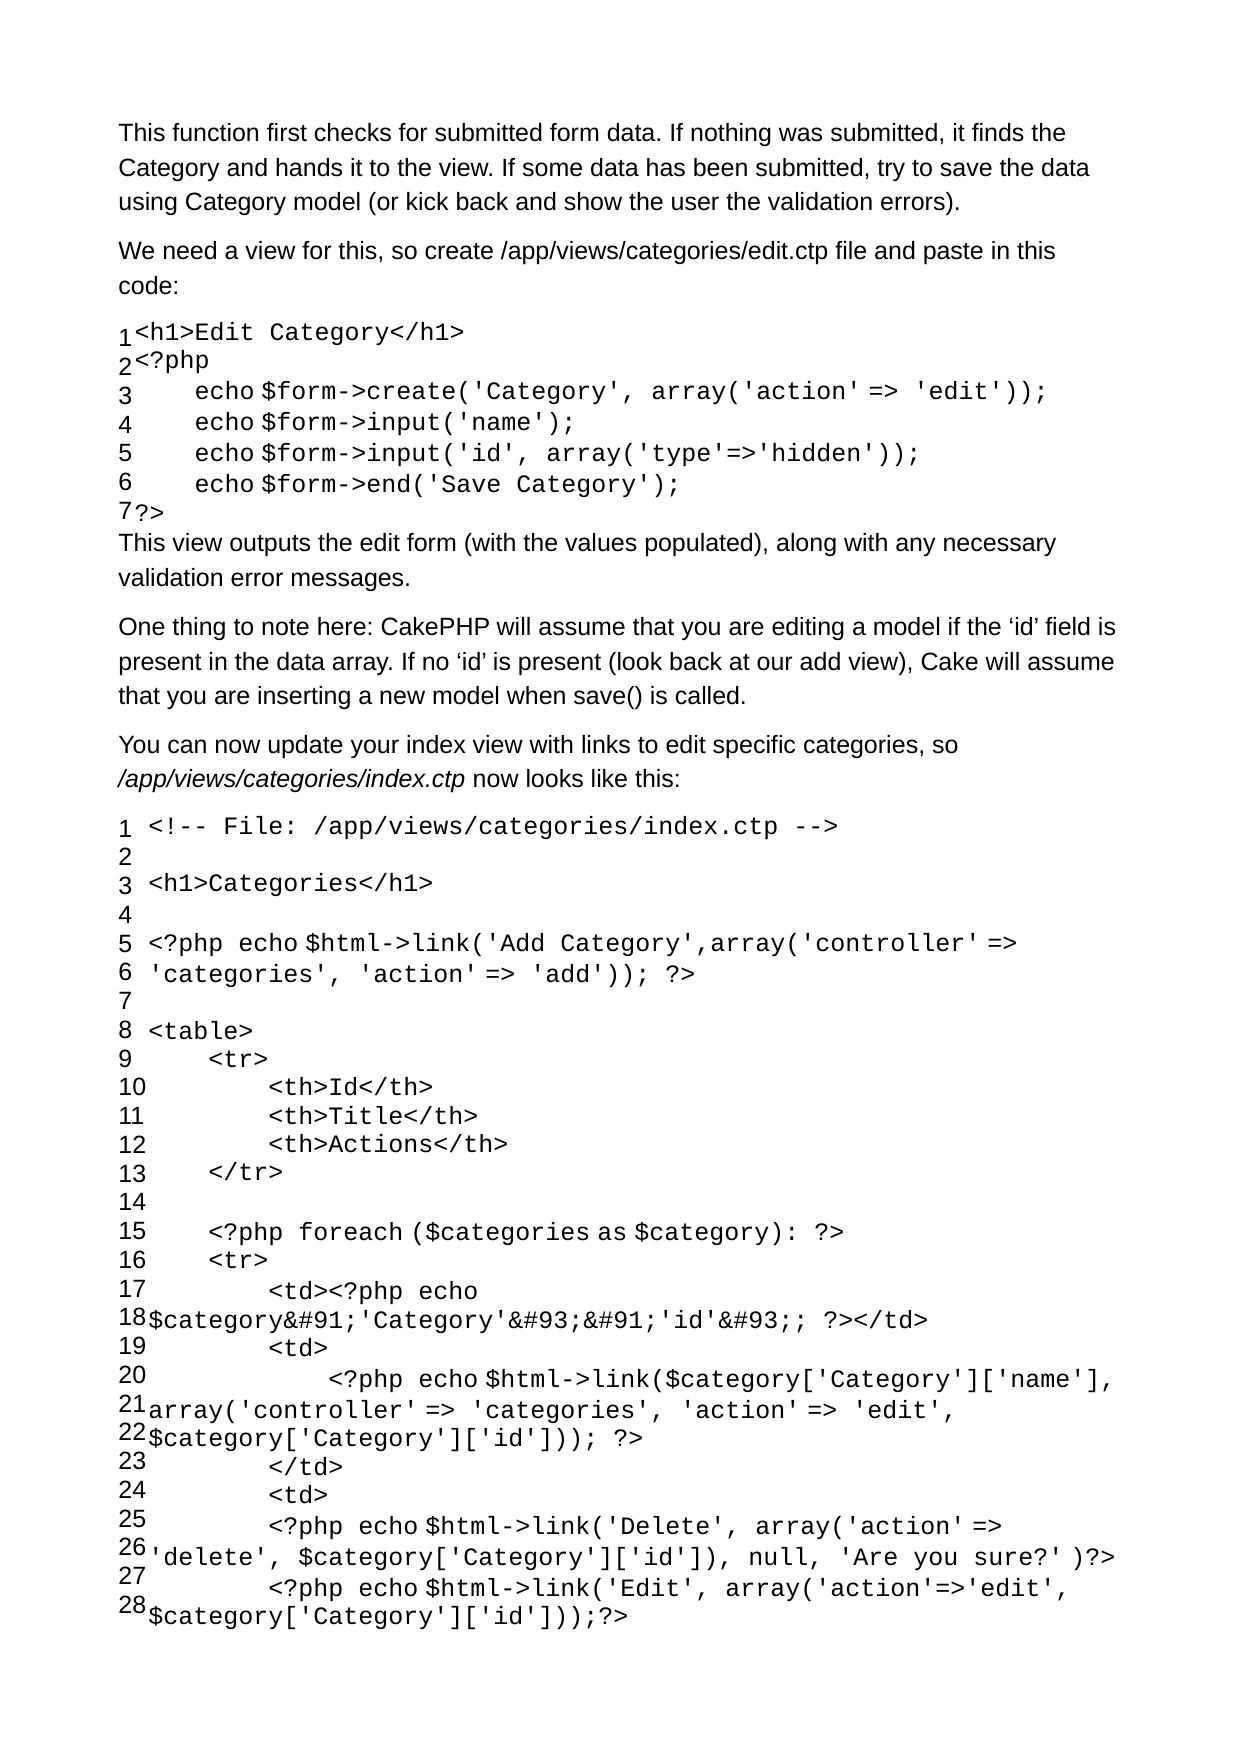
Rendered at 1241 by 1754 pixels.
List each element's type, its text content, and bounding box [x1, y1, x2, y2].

text This function first checks for submitted form data. If nothing was submitted, it finds the Category and hands it to the view. If some data has been submitted, try to save the data using Category model (or kick back and show the user the validation errors). [118, 118, 1122, 216]
text One thing to note here: CakePHP will assume that you are editing a model if the ‘id’ field is present in the data array. If no ‘id’ is present (look back at our add view), Cake will assume that you are inserting a new model when save() is called. [118, 612, 1122, 710]
table_header <h1>Edit Category</h1> <?php echo $form->create('Category', array('action' => 'edit')); echo $form->input('name'); echo $form->input('id', array('type'=>'hidden')); echo $form->end('Save Category'); ?> [134, 320, 1059, 528]
text This view outputs the edit form (with the values populated), along with any necessary validation error messages. [118, 528, 1122, 592]
table_header 1 2 3 4 5 6 7 [118, 320, 134, 528]
table_header <!-- File: /app/views/categories/index.ctp --> <h1>Categories</h1> <?php echo $html->link('Add Category',array('controller' => 'categories', 'action' => 'add')); ?> <table> <tr> <th>Id</th> <th>Title</th> <th>Actions</th> </tr> <?php foreach ($categories as $category): ?> <tr> <td><?php echo $category&#91;'Category'&#93;&#91;'id'&#93;; ?></td> <td> <?php echo $html->link($category['Category']['name'], array('controller' => 'categories', 'action' => 'edit', $category['Category']['id'])); ?> </td> <td> <?php echo $html->link('Delete', array('action' => 'delete', $category['Category']['id']), null, 'Are you sure?' )?> <?php echo $html->link('Edit', array('action'=>'edit', $category['Category']['id']));?> [148, 814, 1122, 1632]
table_header 1 2 3 4 5 6 7 8 9 10 11 12 13 14 15 16 17 18 19 20 21 22 23 24 25 26 27 28 [118, 814, 148, 1632]
text You can now update your index view with links to edit specific categories, so /app/views/categories/index.ctp now looks like this: [118, 730, 1122, 793]
text We need a view for this, so create /app/views/categories/edit.ctp file and paste in this code: [118, 236, 1122, 299]
